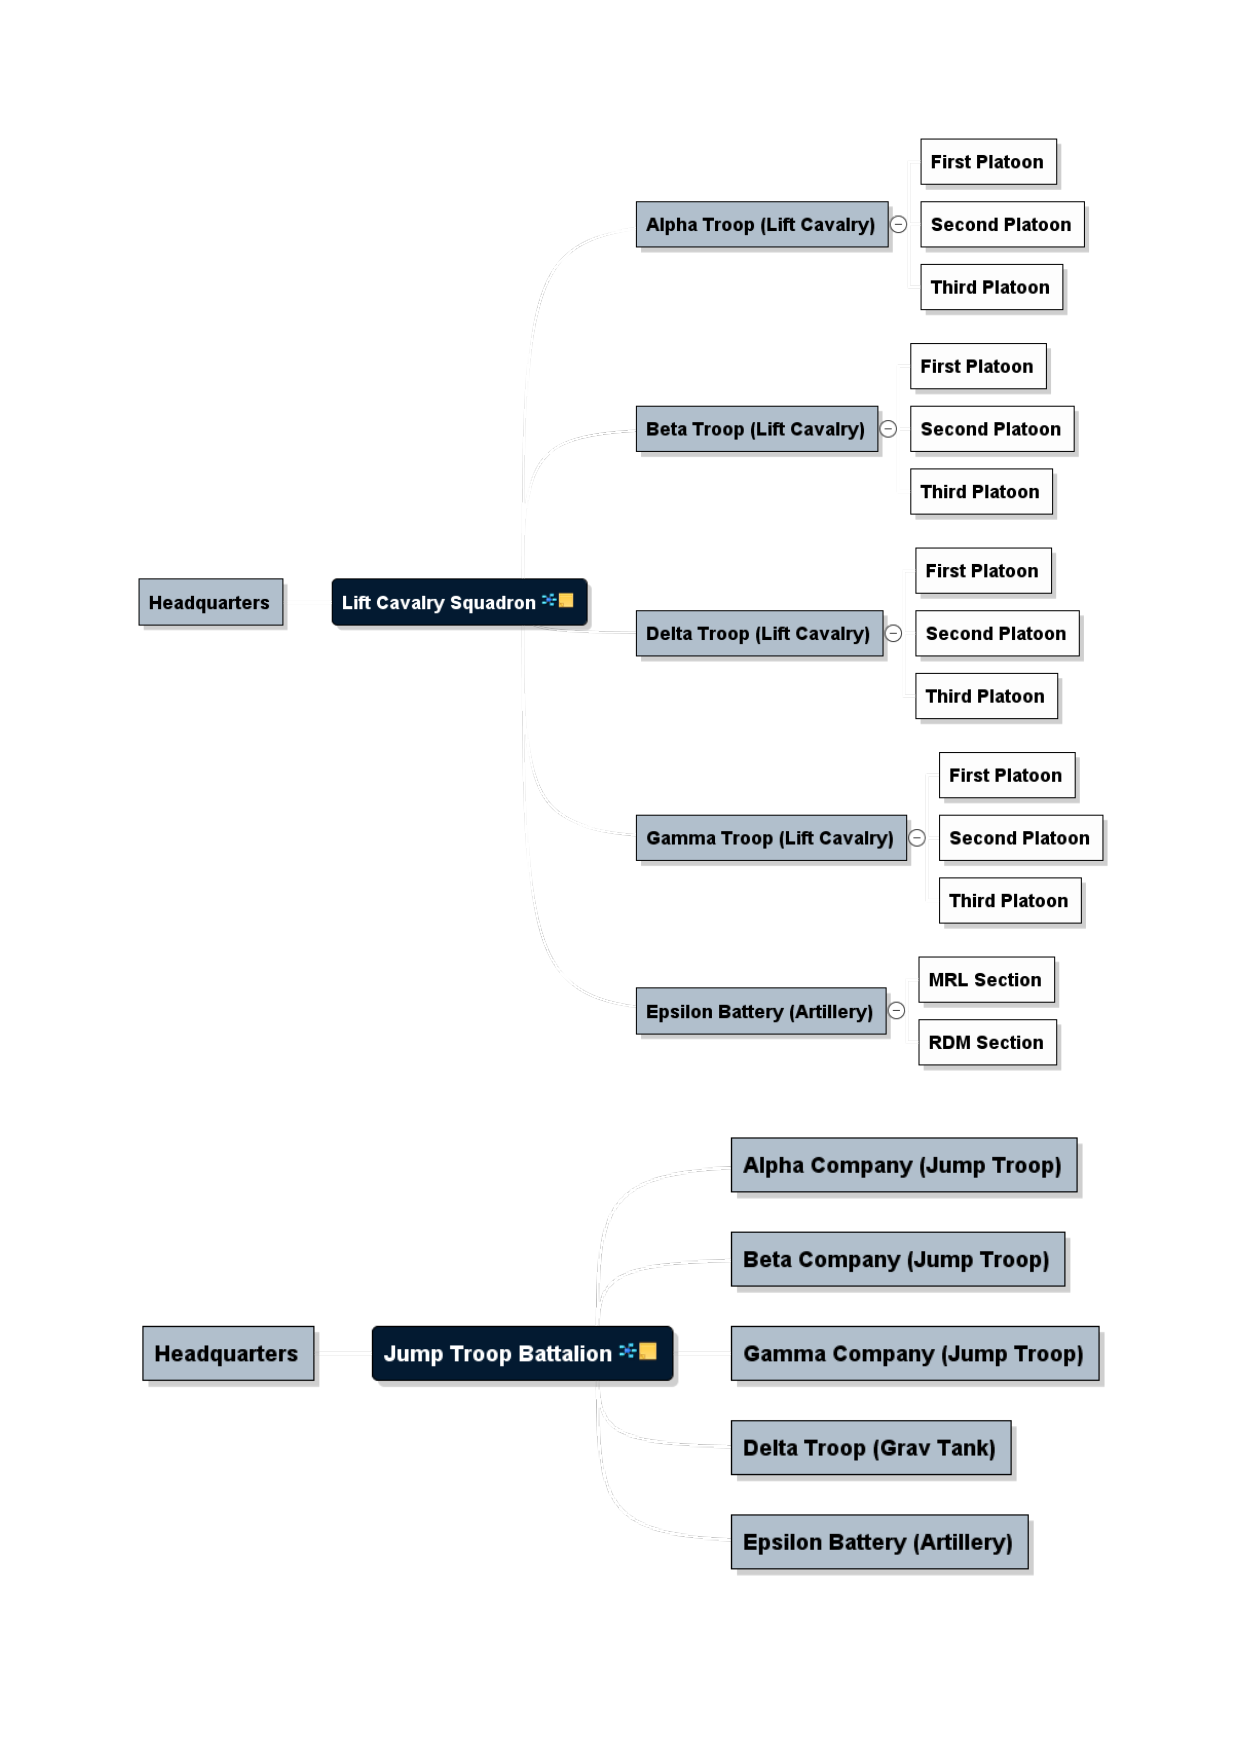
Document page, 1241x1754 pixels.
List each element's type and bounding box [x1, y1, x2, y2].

picture [118, 1113, 1123, 1594]
picture [118, 118, 1123, 1086]
